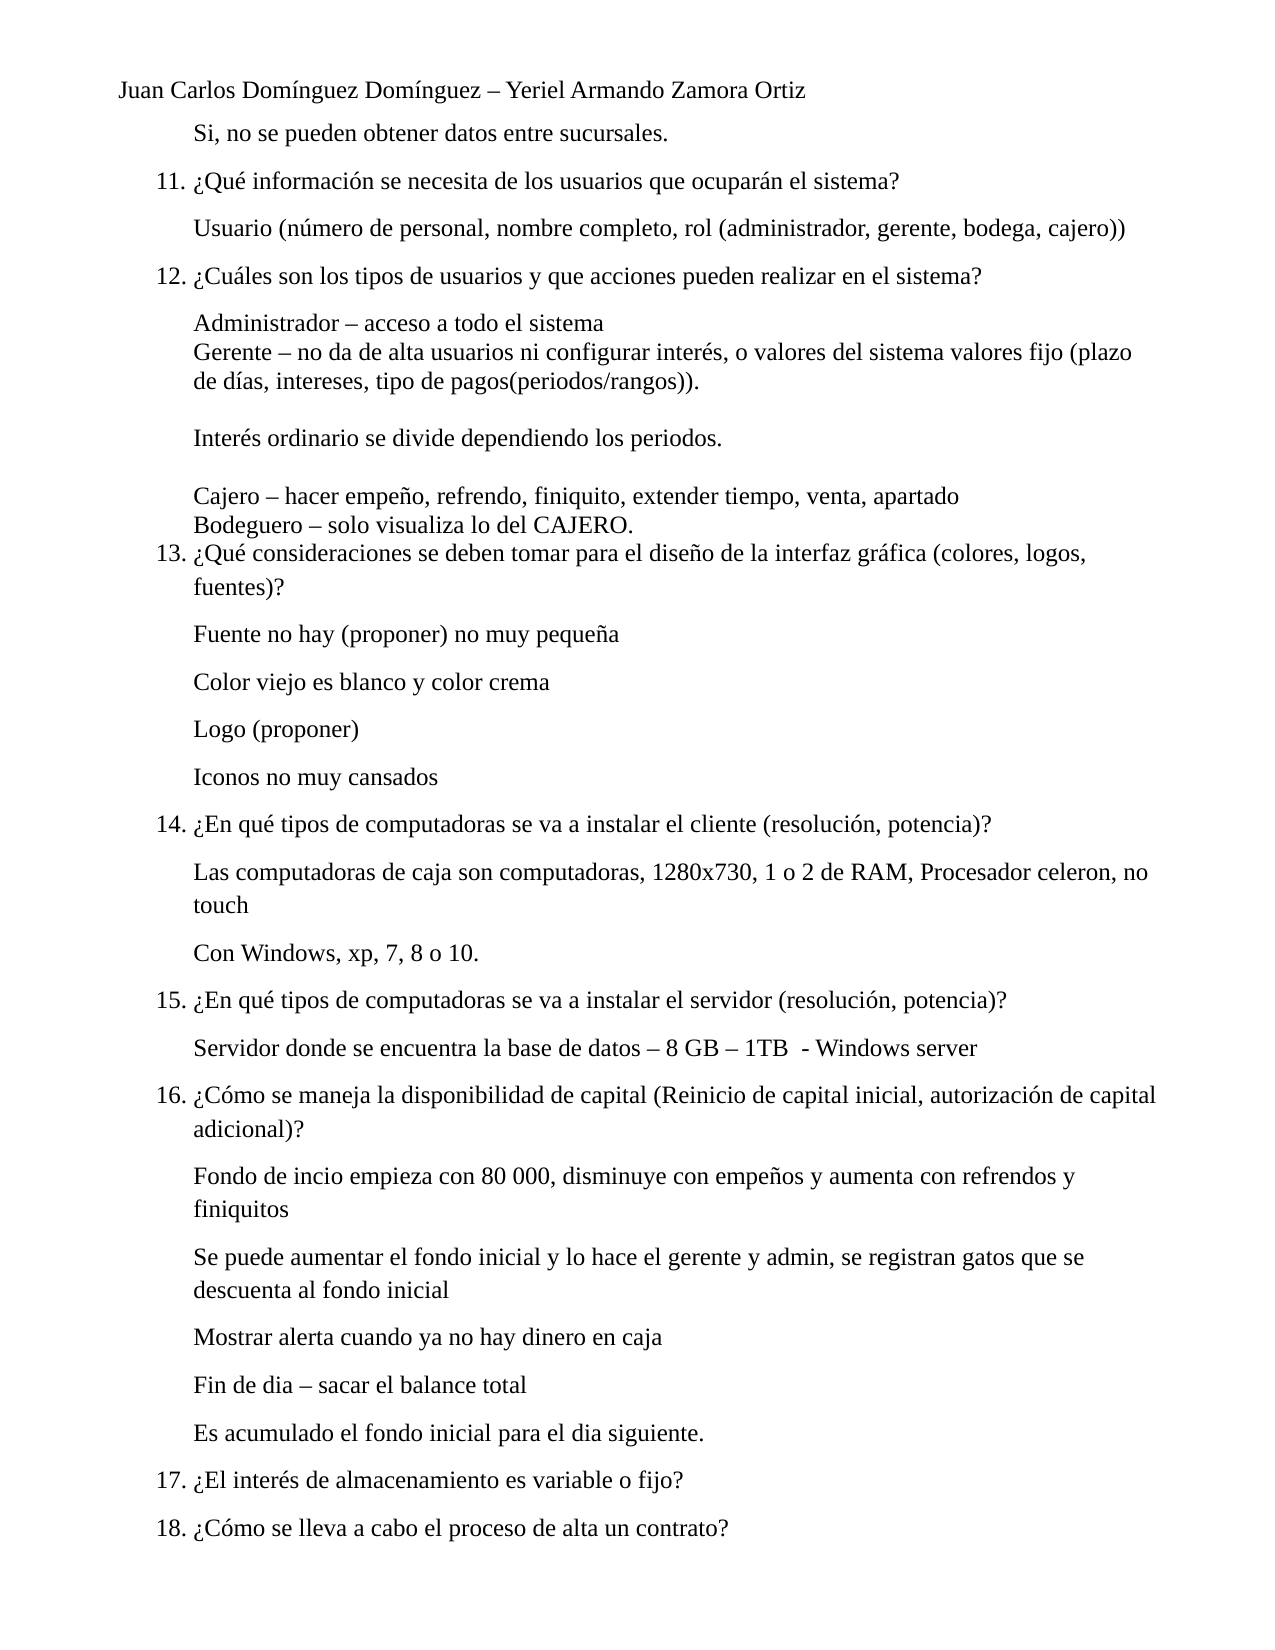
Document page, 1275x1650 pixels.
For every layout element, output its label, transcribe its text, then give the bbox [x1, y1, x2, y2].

text Fondo de incio empieza con 80 000, disminuye con empeños y aumenta con refrendos y finiquitos [193, 1161, 1157, 1223]
list ¿En qué tipos de computadoras se va a instalar el servidor (resolución, potencia)? [156, 985, 1157, 1014]
list Bodeguero – solo visualiza lo del CAJERO. [193, 510, 1157, 538]
list ¿En qué tipos de computadoras se va a instalar el cliente (resolución, potencia)? [156, 809, 1157, 838]
text Es acumulado el fondo inicial para el dia siguiente. [193, 1418, 1157, 1446]
list ¿Cómo se lleva a cabo el proceso de alta un contrato? [156, 1513, 1157, 1542]
text Servidor donde se encuentra la base de datos – 8 GB – 1TB - Windows server [193, 1033, 1157, 1062]
text Iconos no muy cansados [193, 762, 1157, 791]
text Color viejo es blanco y color crema [193, 667, 1157, 696]
text Fuente no hay (proponer) no muy pequeña [193, 619, 1157, 648]
text Usuario (número de personal, nombre completo, rol (administrador, gerente, bodega, cajero)) [193, 213, 1157, 242]
list ¿El interés de almacenamiento es variable o fijo? [156, 1465, 1157, 1494]
list Interés ordinario se divide dependiendo los periodos. [193, 423, 1157, 452]
text Las computadoras de caja son computadoras, 1280x730, 1 o 2 de RAM, Procesador celeron, no touch [193, 857, 1157, 919]
text Fin de dia – sacar el balance total [193, 1370, 1157, 1399]
list Cajero – hacer empeño, refrendo, finiquito, extender tiempo, venta, apartado [193, 481, 1157, 510]
text Mostrar alerta cuando ya no hay dinero en caja [193, 1322, 1157, 1351]
list ¿Qué consideraciones se deben tomar para el diseño de la interfaz gráfica (colores, logos, fuentes)? [156, 538, 1157, 600]
text Logo (proponer) [193, 714, 1157, 743]
list ¿Qué información se necesita de los usuarios que ocuparán el sistema? [156, 166, 1157, 194]
list ¿Cómo se maneja la disponibilidad de capital (Reinicio de capital inicial, autorización de capital adicional)? [156, 1081, 1157, 1142]
list Administrador – acceso a todo el sistema [193, 308, 1157, 337]
text Con Windows, xp, 7, 8 o 10. [193, 938, 1157, 967]
list Gerente – no da de alta usuarios ni configurar interés, o valores del sistema valores fijo (plazo de días, intereses, tipo de pagos(periodos/rangos)). [193, 337, 1157, 395]
text Se puede aumentar el fondo inicial y lo hace el gerente y admin, se registran gatos que se descuenta al fondo inicial [193, 1242, 1157, 1304]
list ¿Cuáles son los tipos de usuarios y que acciones pueden realizar en el sistema? [156, 261, 1157, 290]
text Si, no se pueden obtener datos entre sucursales. [193, 118, 1157, 147]
